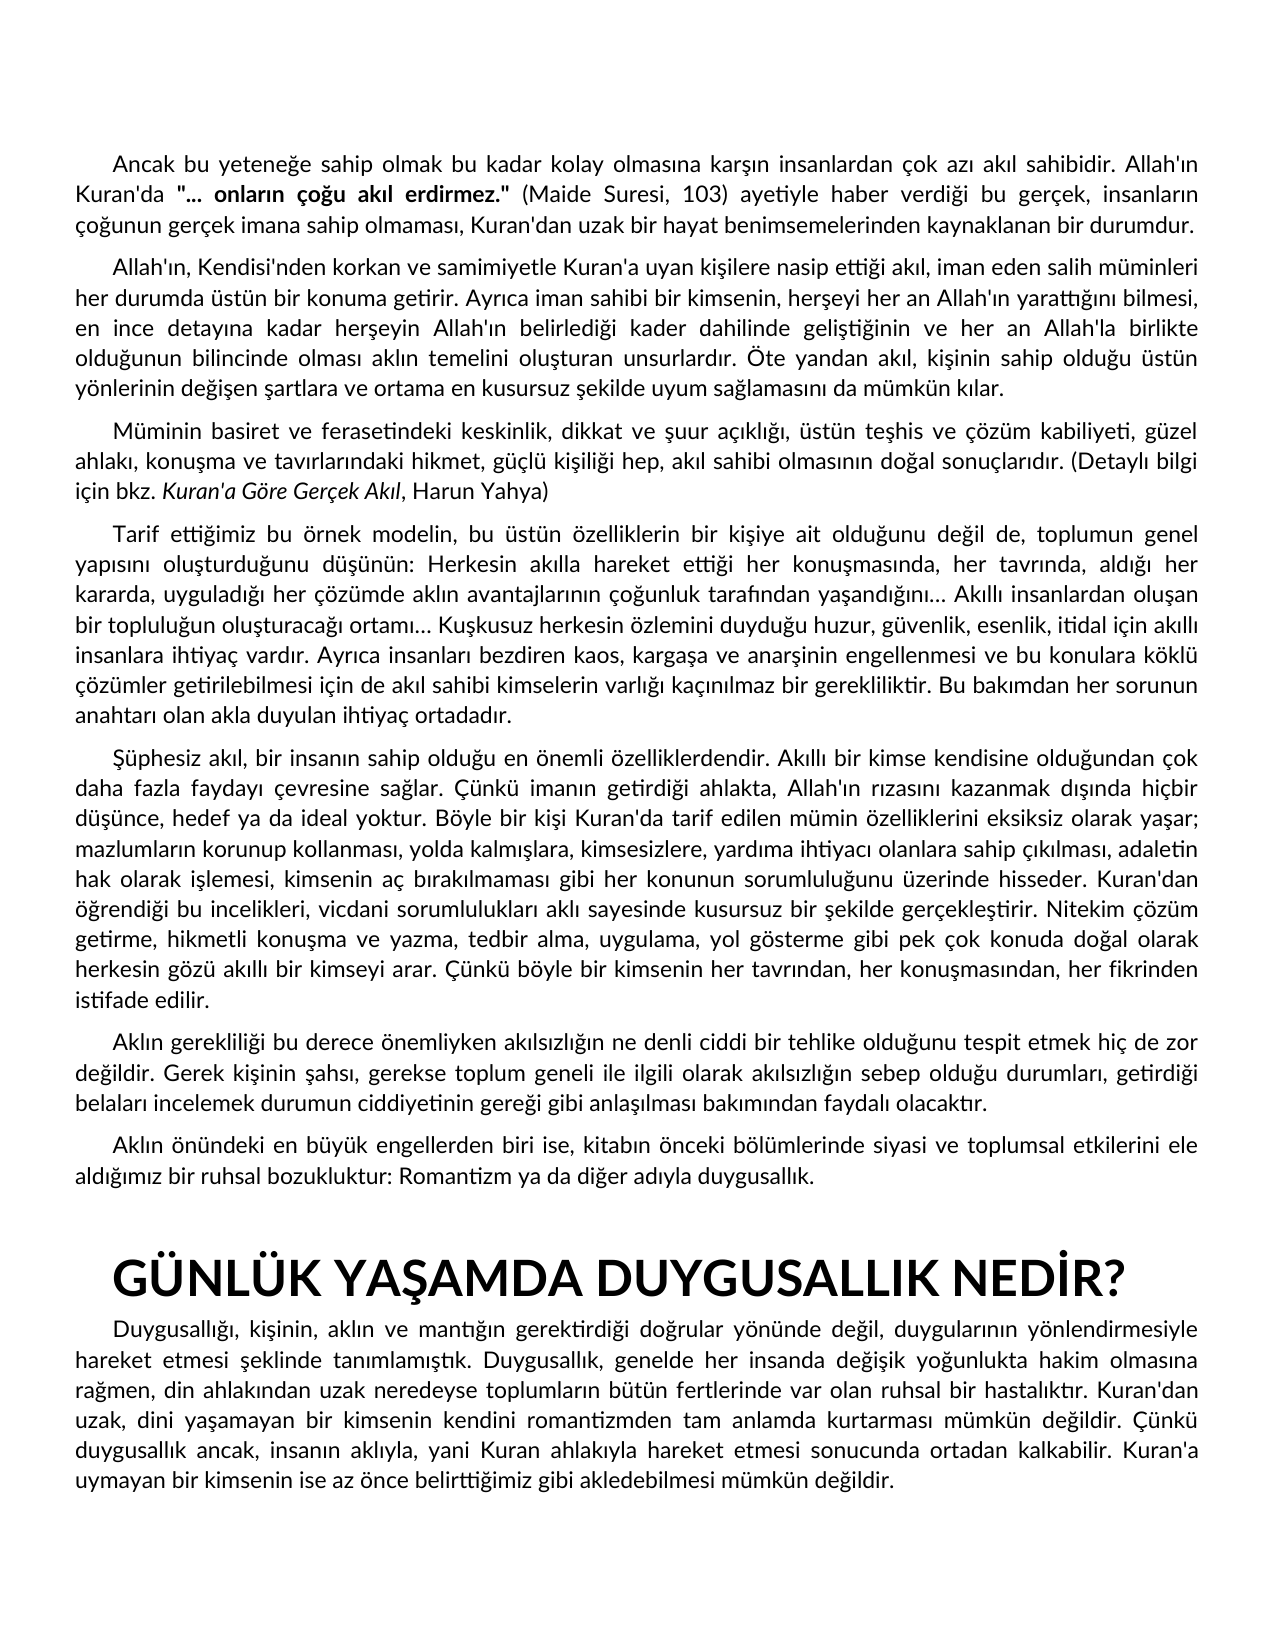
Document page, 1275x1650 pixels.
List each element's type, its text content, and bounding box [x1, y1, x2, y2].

text Tarif ettiğimiz bu örnek modelin, bu üstün özelliklerin bir kişiye ait olduğunu değil de, toplumun genel yapısını oluşturduğunu düşünün: Herkesin akılla hareket ettiği her konuşmasında, her tavrında, aldığı her kararda, uyguladığı her çözümde aklın avantajlarının çoğunluk tarafından yaşandığını… Akıllı insanlardan oluşan bir topluluğun oluşturacağı ortamı… Kuşkusuz herkesin özlemini duyduğu huzur, güvenlik, esenlik, itidal için akıllı insanlara ihtiyaç vardır. Ayrıca insanları bezdiren kaos, kargaşa ve anarşinin engellenmesi ve bu konulara köklü çözümler getirilebilmesi için de akıl sahibi kimselerin varlığı kaçınılmaz bir gerekliliktir. Bu bakımdan her sorunun anahtarı olan akla duyulan ihtiyaç ortadadır. [75, 520, 1200, 728]
subtitle GÜNLÜK YAŞAMDA DUYGUSALLIK NEDİR? [112, 1247, 1200, 1307]
text Müminin basiret ve ferasetindeki keskinlik, dikkat ve şuur açıklığı, üstün teşhis ve çözüm kabiliyeti, güzel ahlakı, konuşma ve tavırlarındaki hikmet, güçlü kişiliği hep, akıl sahibi olmasının doğal sonuçlarıdır. (Detaylı bilgi için bkz. Kuran'a Göre Gerçek Akıl, Harun Yahya) [75, 417, 1200, 504]
text Ancak bu yeteneğe sahip olmak bu kadar kolay olmasına karşın insanlardan çok azı akıl sahibidir. Allah'ın Kuran'da "... onların çoğu akıl erdirmez." (Maide Suresi, 103) ayetiyle haber verdiği bu gerçek, insanların çoğunun gerçek imana sahip olmaması, Kuran'dan uzak bir hayat benimsemelerinden kaynaklanan bir durumdur. [75, 150, 1200, 238]
text Allah'ın, Kendisi'nden korkan ve samimiyetle Kuran'a uyan kişilere nasip ettiği akıl, iman eden salih müminleri her durumda üstün bir konuma getirir. Ayrıca iman sahibi bir kimsenin, herşeyi her an Allah'ın yarattığını bilmesi, en ince detayına kadar herşeyin Allah'ın belirlediği kader dahilinde geliştiğinin ve her an Allah'la birlikte olduğunun bilincinde olması aklın temelini oluşturan unsurlardır. Öte yandan akıl, kişinin sahip olduğu üstün yönlerinin değişen şartlara ve ortama en kusursuz şekilde uyum sağlamasını da mümkün kılar. [75, 253, 1200, 401]
text Şüphesiz akıl, bir insanın sahip olduğu en önemli özelliklerdendir. Akıllı bir kimse kendisine olduğundan çok daha fazla faydayı çevresine sağlar. Çünkü imanın getirdiği ahlakta, Allah'ın rızasını kazanmak dışında hiçbir düşünce, hedef ya da ideal yoktur. Böyle bir kişi Kuran'da tarif edilen mümin özelliklerini eksiksiz olarak yaşar; mazlumların korunup kollanması, yolda kalmışlara, kimsesizlere, yardıma ihtiyacı olanlara sahip çıkılması, adaletin hak olarak işlemesi, kimsenin aç bırakılmaması gibi her konunun sorumluluğunu üzerinde hisseder. Kuran'dan öğrendiği bu incelikleri, vicdani sorumlulukları aklı sayesinde kusursuz bir şekilde gerçekleştirir. Nitekim çözüm getirme, hikmetli konuşma ve yazma, tedbir alma, uygulama, yol gösterme gibi pek çok konuda doğal olarak herkesin gözü akıllı bir kimseyi arar. Çünkü böyle bir kimsenin her tavrından, her konuşmasından, her fikrinden istifade edilir. [75, 744, 1200, 1013]
text Duygusallığı, kişinin, aklın ve mantığın gerektirdiği doğrular yönünde değil, duygularının yönlendirmesiyle hareket etmesi şeklinde tanımlamıştık. Duygusallık, genelde her insanda değişik yoğunlukta hakim olmasına rağmen, din ahlakından uzak neredeyse toplumların bütün fertlerinde var olan ruhsal bir hastalıktır. Kuran'dan uzak, dini yaşamayan bir kimsenin kendini romantizmden tam anlamda kurtarması mümkün değildir. Çünkü duygusallık ancak, insanın aklıyla, yani Kuran ahlakıyla hareket etmesi sonucunda ortadan kalkabilir. Kuran'a uymayan bir kimsenin ise az önce belirttiğimiz gibi akledebilmesi mümkün değildir. [75, 1315, 1200, 1494]
text Aklın önündeki en büyük engellerden biri ise, kitabın önceki bölümlerinde siyasi ve toplumsal etkilerini ele aldığımız bir ruhsal bozukluktur: Romantizm ya da diğer adıyla duygusallık. [75, 1131, 1200, 1189]
text Aklın gerekliliği bu derece önemliyken akılsızlığın ne denli ciddi bir tehlike olduğunu tespit etmek hiç de zor değildir. Gerek kişinin şahsı, gerekse toplum geneli ile ilgili olarak akılsızlığın sebep olduğu durumları, getirdiği belaları incelemek durumun ciddiyetinin gereği gibi anlaşılması bakımından faydalı olacaktır. [75, 1028, 1200, 1116]
